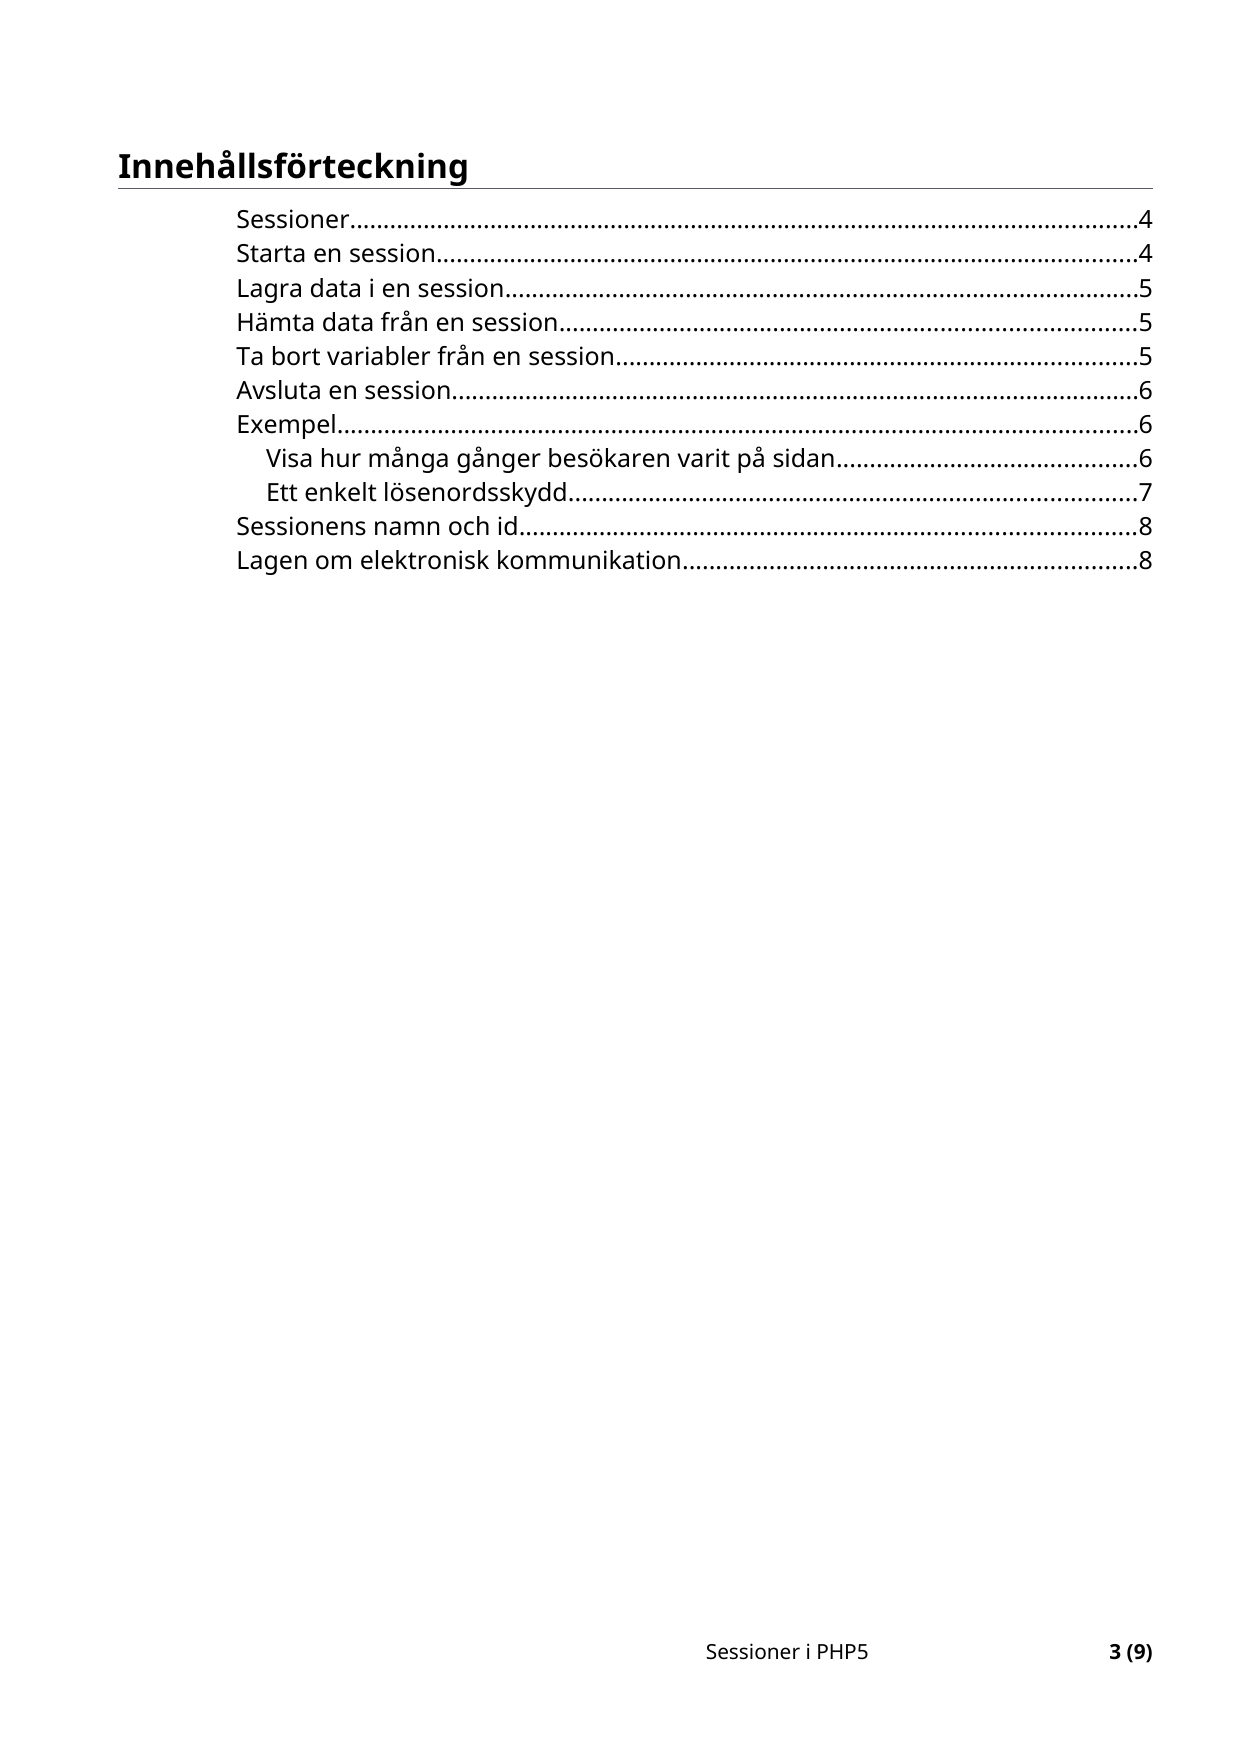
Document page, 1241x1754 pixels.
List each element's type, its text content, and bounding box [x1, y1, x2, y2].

text Avsluta en session 6 [236, 372, 1153, 406]
text Lagen om elektronisk kommunikation 8 [236, 543, 1153, 577]
text Exempel 6 [236, 406, 1153, 441]
text Lagra data i en session 5 [236, 270, 1153, 304]
subtitle Innehållsförteckning [118, 143, 1153, 188]
text Ta bort variabler från en session 5 [236, 338, 1153, 372]
text Starta en session 4 [236, 236, 1153, 270]
text Sessioner 4 [236, 202, 1153, 236]
text Visa hur många gånger besökaren varit på sidan 6 [266, 441, 1153, 474]
text Hämta data från en session 5 [236, 304, 1153, 338]
text Ett enkelt lösenordsskydd 7 [266, 474, 1153, 509]
text Sessionens namn och id 8 [236, 509, 1153, 543]
